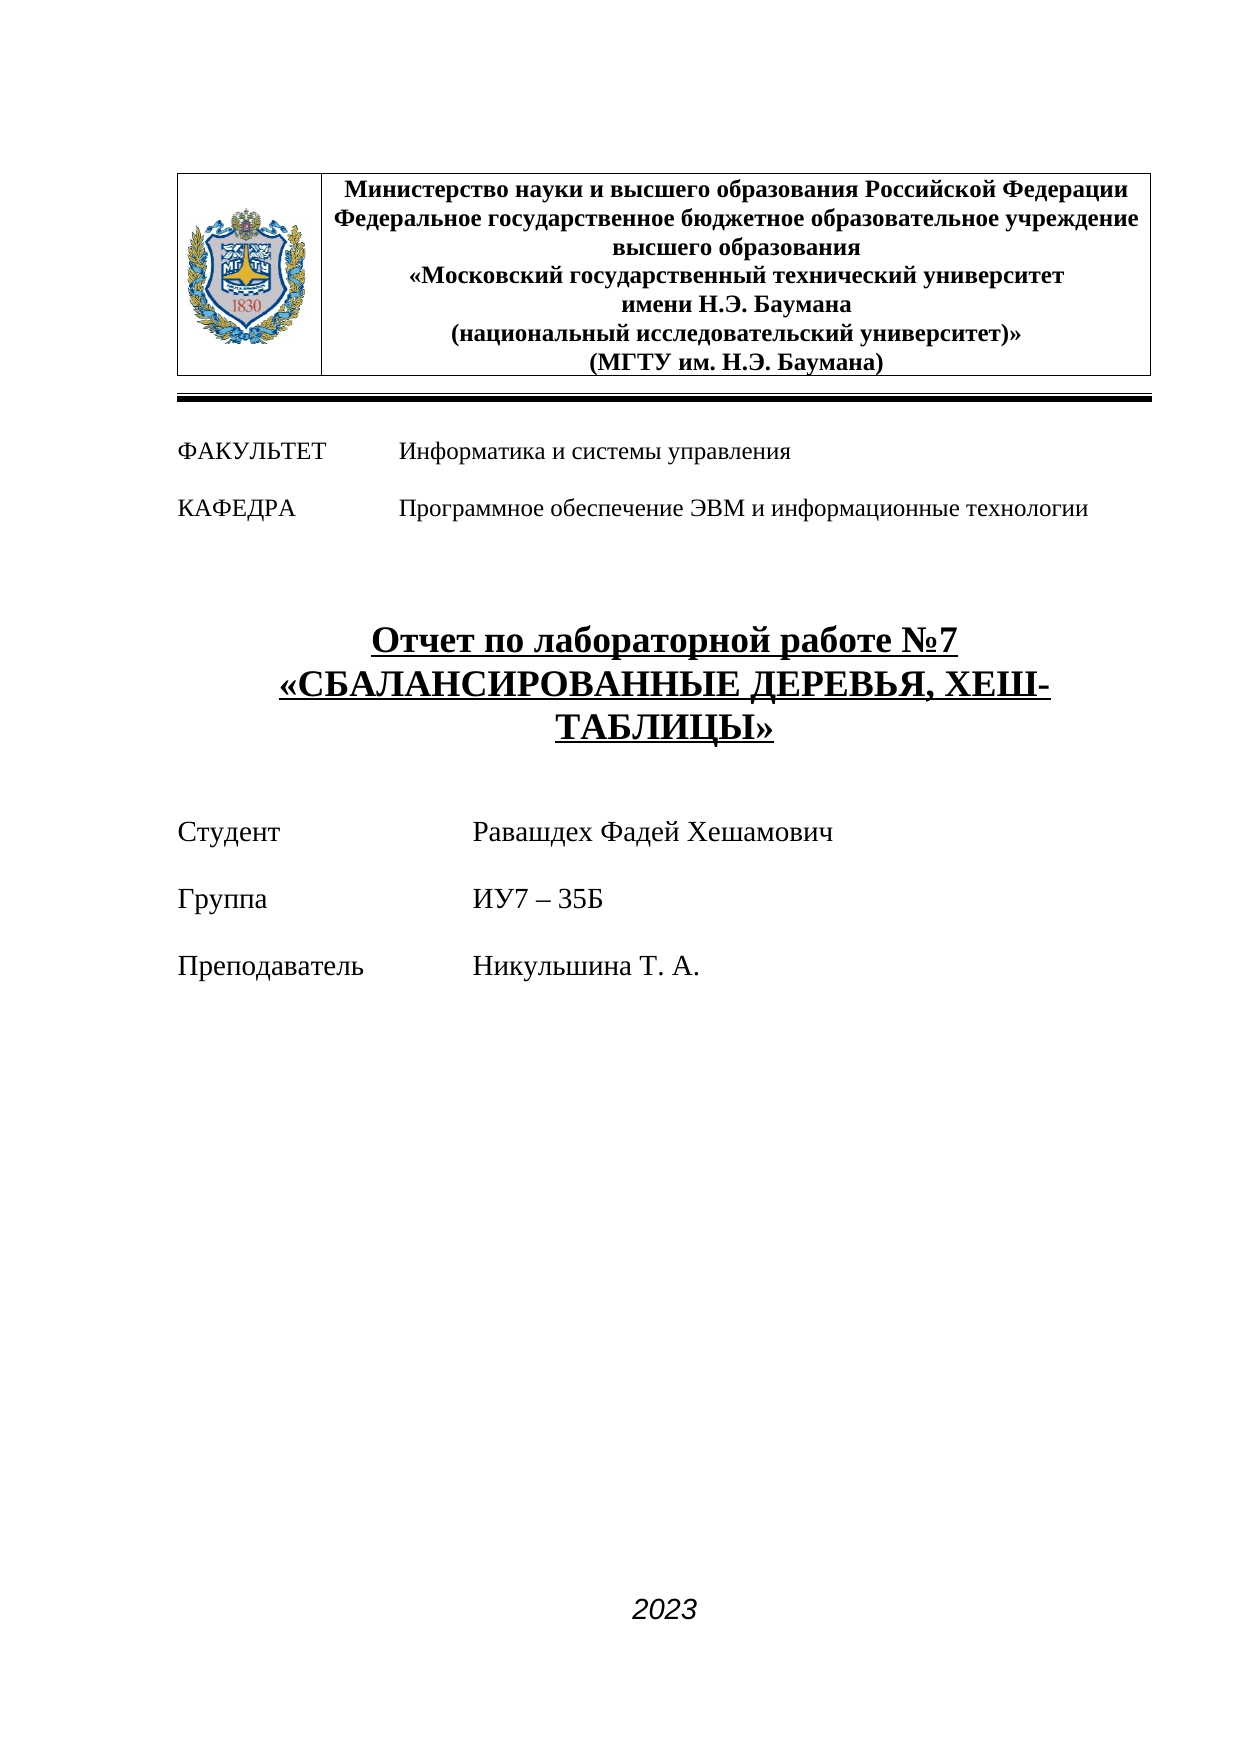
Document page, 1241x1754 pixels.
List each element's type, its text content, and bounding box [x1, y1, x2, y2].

text ФАКУЛЬТЕТ Информатика и системы управления [177, 436, 1152, 464]
text «СБАЛАНСИРОВАННЫЕ ДЕРЕВЬЯ, ХЕШ-ТАБЛИЦЫ» [177, 661, 1152, 747]
text Преподаватель Никульшина Т. А. [177, 948, 1152, 982]
text КАФЕДРА Программное обеспечение ЭВМ и информационные технологии [177, 493, 1152, 522]
text Отчет по лабораторной работе №7 [177, 618, 1152, 661]
picture [196, 208, 307, 345]
text Группа ИУ7 – 35Б [177, 881, 1152, 915]
text 2023 [177, 1592, 1152, 1626]
text Студент Равашдех Фадей Хешамович [177, 814, 1152, 848]
table_header [178, 174, 321, 375]
table_header Министерство науки и высшего образования Российской Федерации Федеральное государственное бюджетное образовательное учреждение высшего образования «Московский государственный технический университет имени Н.Э. Баумана (национальный исследовательский университет)» (МГТУ им. Н.Э. Баумана) [322, 174, 1150, 375]
